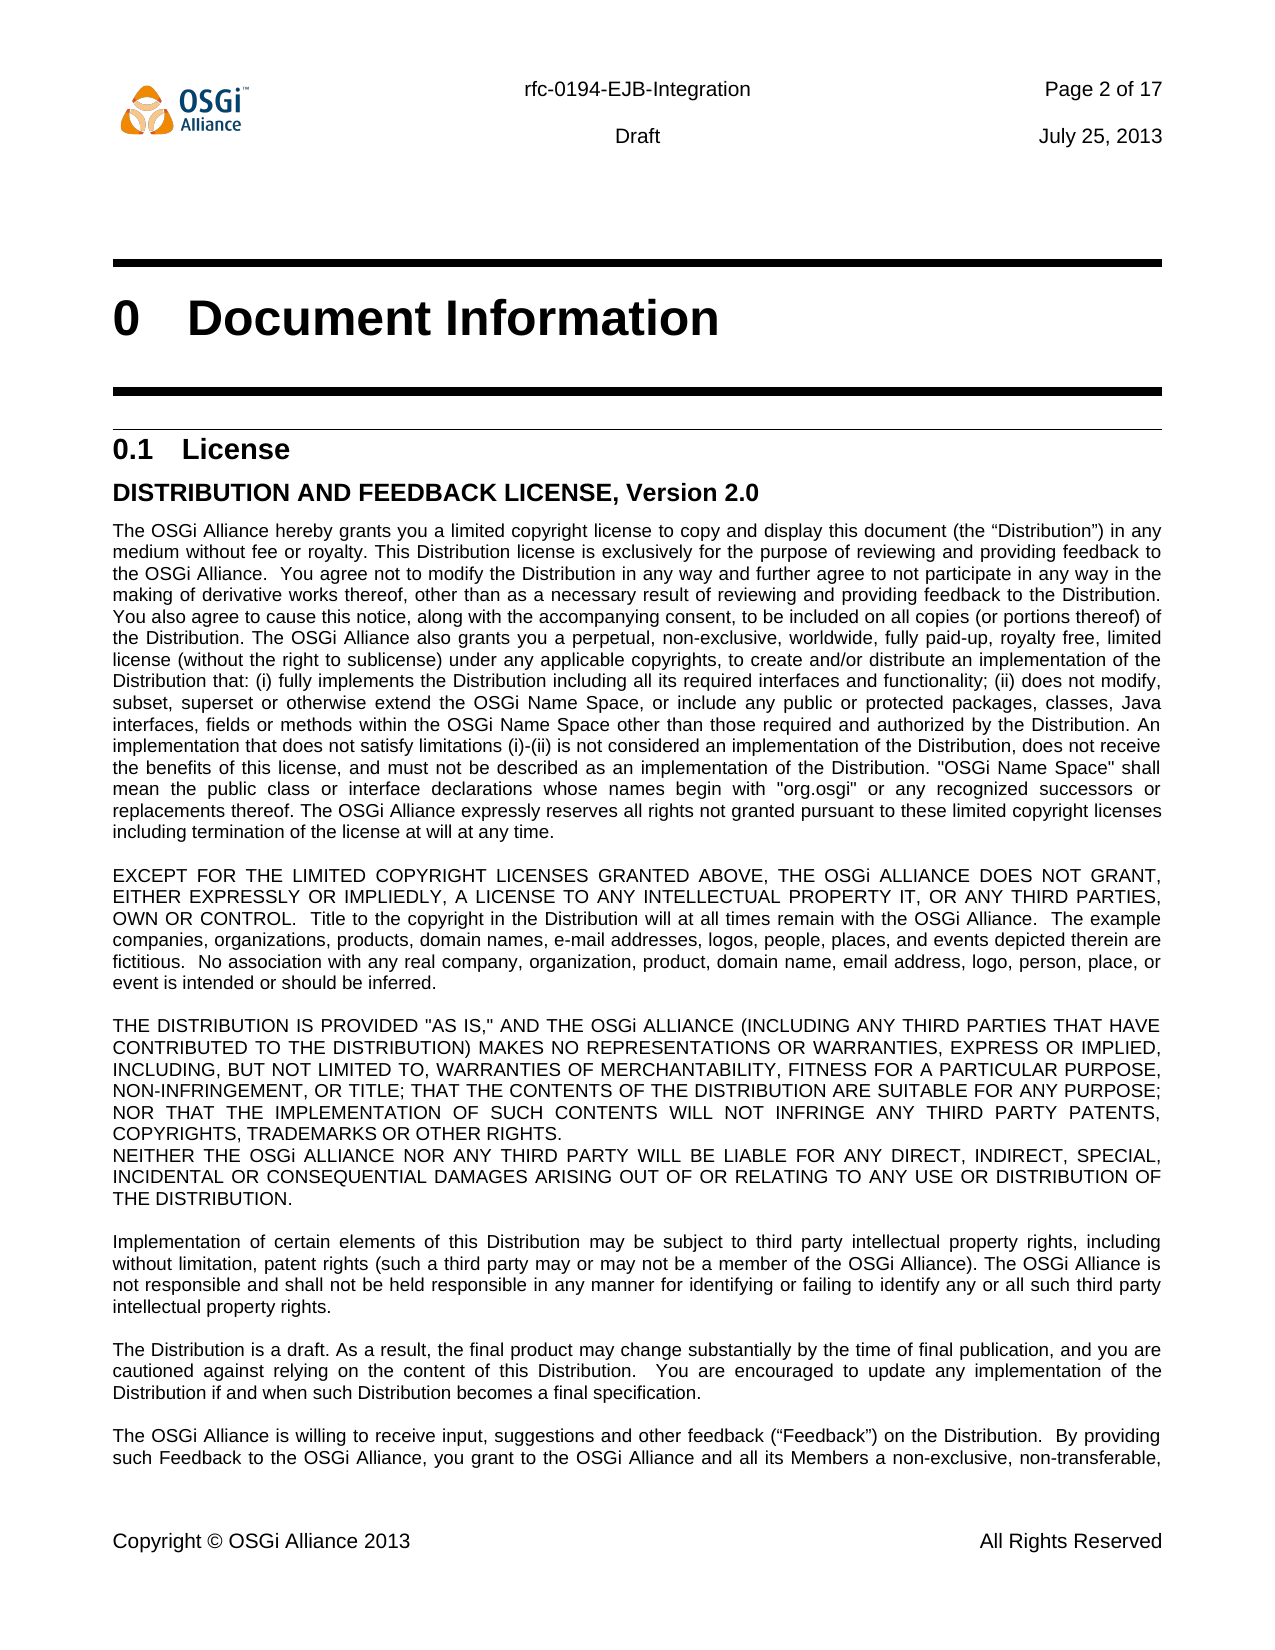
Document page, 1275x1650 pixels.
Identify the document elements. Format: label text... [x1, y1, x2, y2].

text The Distribution is a draft. As a result, the final product may change substantially by the time of final publication, and you are cautioned against relying on the content of this Distribution. You are encouraged to update any implementation of the Distribution if and when such Distribution becomes a final specification. [112, 1339, 1162, 1403]
text The OSGi Alliance hereby grants you a limited copyright license to copy and display this document (the “Distribution”) in any medium without fee or royalty. This Distribution license is exclusively for the purpose of reviewing and providing feedback to the OSGi Alliance. You agree not to modify the Distribution in any way and further agree to not participate in any way in the making of derivative works thereof, other than as a necessary result of reviewing and providing feedback to the Distribution. You also agree to cause this notice, along with the accompanying consent, to be included on all copies (or portions thereof) of the Distribution. The OSGi Alliance also grants you a perpetual, non-exclusive, worldwide, fully paid-up, royalty free, limited license (without the right to sublicense) under any applicable copyrights, to create and/or distribute an implementation of the Distribution that: (i) fully implements the Distribution including all its required interfaces and functionality; (ii) does not modify, subset, superset or otherwise extend the OSGi Name Space, or include any public or protected packages, classes, Java interfaces, fields or methods within the OSGi Name Space other than those required and authorized by the Distribution. An implementation that does not satisfy limitations (i)-(ii) is not considered an implementation of the Distribution, does not receive the benefits of this license, and must not be described as an implementation of the Distribution. "OSGi Name Space" shall mean the public class or interface declarations whose names begin with "org.osgi" or any recognized successors or replacements thereof. The OSGi Alliance expressly reserves all rights not granted pursuant to these limited copyright licenses including termination of the license at will at any time. [112, 519, 1162, 843]
subtitle Document Information [112, 260, 1162, 396]
text DISTRIBUTION AND FEEDBACK LICENSE, Version 2.0 [112, 478, 1162, 507]
text Implementation of certain elements of this Distribution may be subject to third party intellectual property rights, including without limitation, patent rights (such a third party may or may not be a member of the OSGi Alliance). The OSGi Alliance is not responsible and shall not be held responsible in any manner for identifying or failing to identify any or all such third party intellectual property rights. [112, 1231, 1162, 1317]
text EXCEPT FOR THE LIMITED COPYRIGHT LICENSES GRANTED ABOVE, THE OSGi ALLIANCE DOES NOT GRANT, EITHER EXPRESSLY OR IMPLIEDLY, A LICENSE TO ANY INTELLECTUAL PROPERTY IT, OR ANY THIRD PARTIES, OWN OR CONTROL. Title to the copyright in the Distribution will at all times remain with the OSGi Alliance. The example companies, organizations, products, domain names, e-mail addresses, logos, people, places, and events depicted therein are fictitious. No association with any real company, organization, product, domain name, email address, logo, person, place, or event is intended or should be inferred. [112, 864, 1162, 994]
text THE DISTRIBUTION IS PROVIDED "AS IS," AND THE OSGi ALLIANCE (INCLUDING ANY THIRD PARTIES THAT HAVE CONTRIBUTED TO THE DISTRIBUTION) MAKES NO REPRESENTATIONS OR WARRANTIES, EXPRESS OR IMPLIED, INCLUDING, BUT NOT LIMITED TO, WARRANTIES OF MERCHANTABILITY, FITNESS FOR A PARTICULAR PURPOSE, NON-INFRINGEMENT, OR TITLE; THAT THE CONTENTS OF THE DISTRIBUTION ARE SUITABLE FOR ANY PURPOSE; NOR THAT THE IMPLEMENTATION OF SUCH CONTENTS WILL NOT INFRINGE ANY THIRD PARTY PATENTS, COPYRIGHTS, TRADEMARKS OR OTHER RIGHTS. [112, 1015, 1162, 1145]
text The OSGi Alliance is willing to receive input, suggestions and other feedback (“Feedback”) on the Distribution. By providing such Feedback to the OSGi Alliance, you grant to the OSGi Alliance and all its Members a non-exclusive, non-transferable, [112, 1425, 1162, 1468]
subtitle License [112, 430, 1162, 466]
picture [113, 78, 257, 142]
text NEITHER THE OSGi ALLIANCE NOR ANY THIRD PARTY WILL BE LIABLE FOR ANY DIRECT, INDIRECT, SPECIAL, INCIDENTAL OR CONSEQUENTIAL DAMAGES ARISING OUT OF OR RELATING TO ANY USE OR DISTRIBUTION OF THE DISTRIBUTION. [112, 1145, 1162, 1209]
